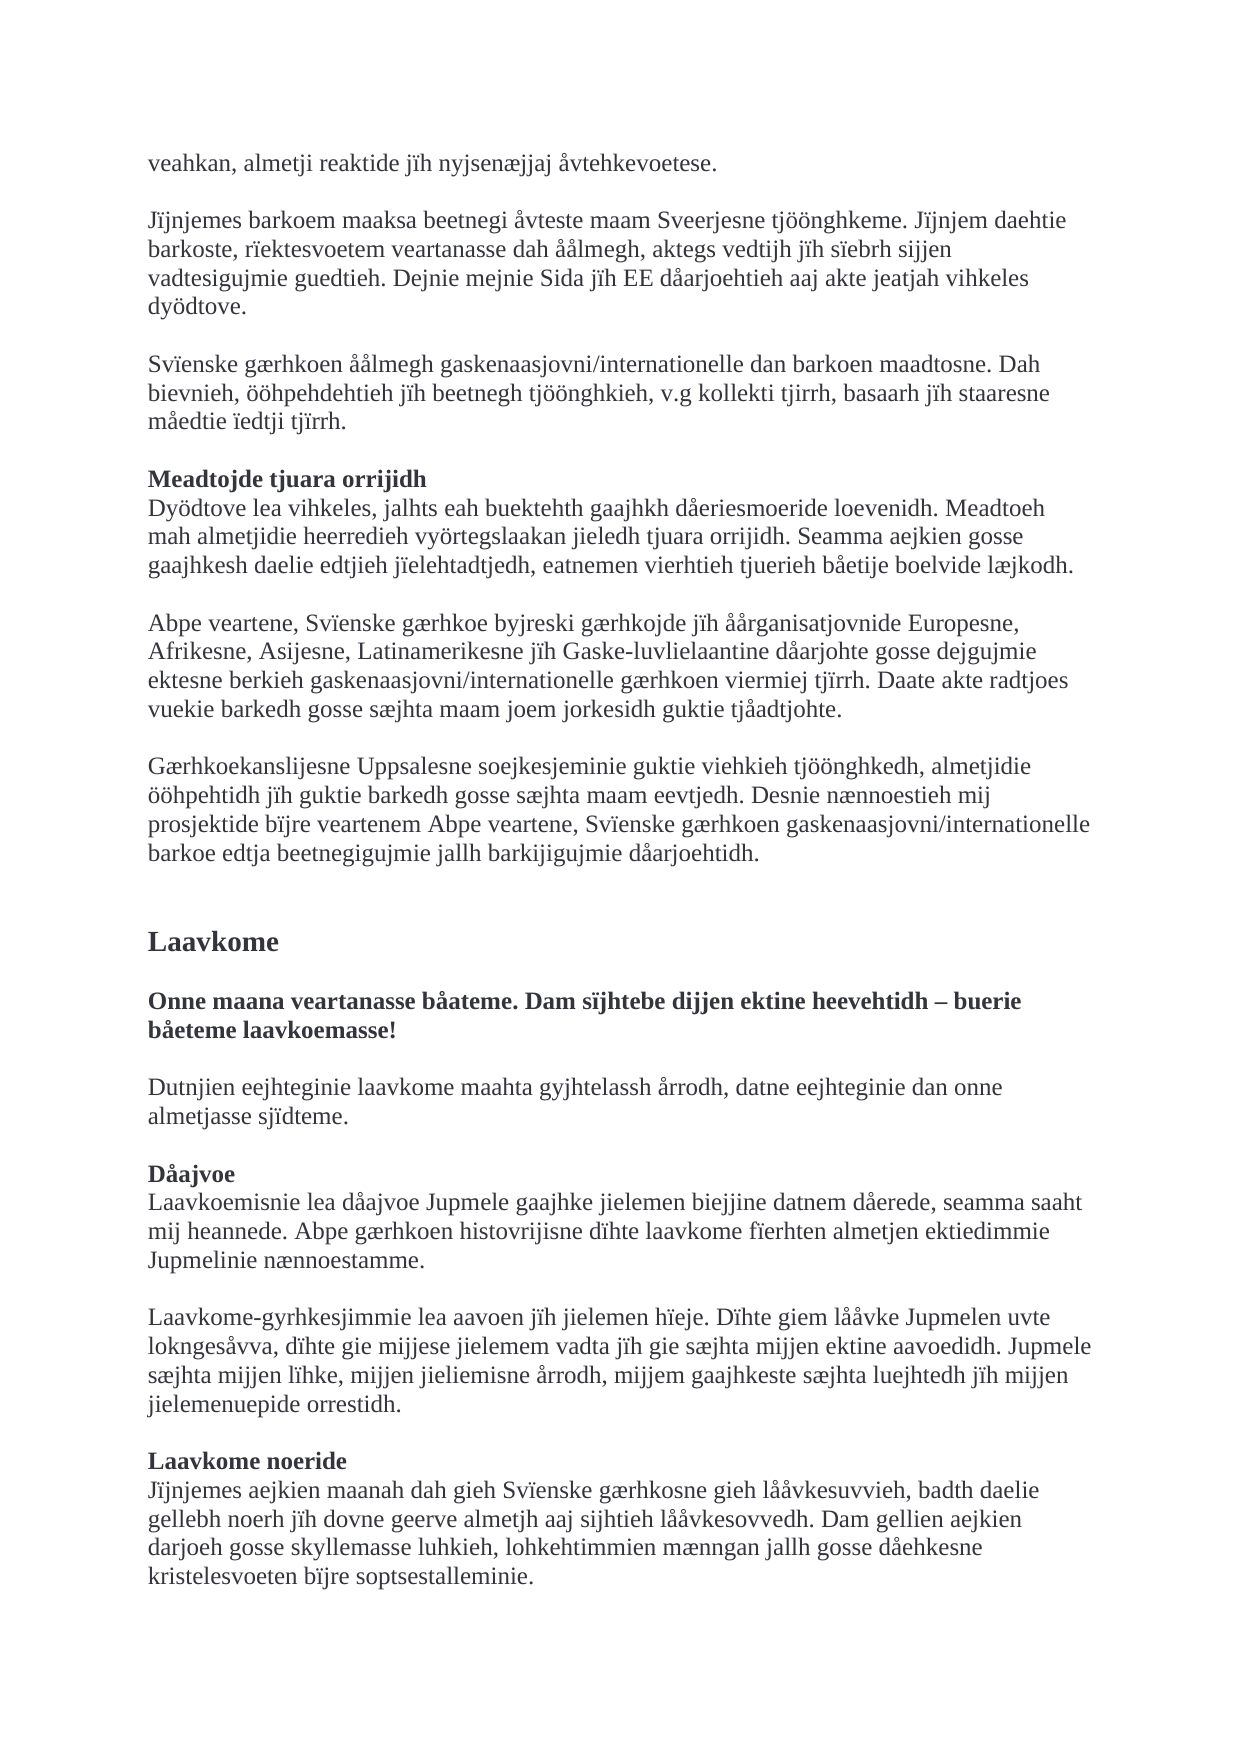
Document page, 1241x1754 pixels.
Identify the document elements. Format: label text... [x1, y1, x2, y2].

subtitle Laavkome [148, 924, 1093, 957]
text Laavkome noeride Jïjnjemes aejkien maanah dah gieh Svïenske gærhkosne gieh lååvkesuvvieh, badth daelie gellebh noerh jïh dovne geerve almetjh aaj sijhtieh lååvkesovvedh. Dam gellien aejkien darjoeh gosse skyllemasse luhkieh, lohkehtimmien mænngan jallh gosse dåehkesne kristelesvoeten bïjre soptsestalleminie. [148, 1446, 1093, 1590]
subtitle Onne maana veartanasse båateme. Dam sïjhtebe dijjen ektine heevehtidh – buerie båeteme laavkoemasse! [148, 986, 1093, 1044]
text veahkan, almetji reaktide jïh nyjsenæjjaj åvtehkevoetese. Jïjnjemes barkoem maaksa beetnegi åvteste maam Sveerjesne tjöönghkeme. Jïjnjem daehtie barkoste, rïektesvoetem veartanasse dah åålmegh, aktegs vedtijh jïh sïebrh sijjen vadtesigujmie guedtieh. Dejnie mejnie Sida jïh EE dåarjoehtieh aaj akte jeatjah vihkeles dyödtove. Svïenske gærhkoen åålmegh gaskenaasjovni/internationelle dan barkoen maadtosne. Dah bievnieh, ööhpehdehtieh jïh beetnegh tjöönghkieh, v.g kollekti tjirrh, basaarh jïh staaresne måedtie ïedtji tjïrrh. Meadtojde tjuara orrijidh Dyödtove lea vihkeles, jalhts eah buektehth gaajhkh dåeriesmoeride loevenidh. Meadtoeh mah almetjidie heerredieh vyörtegslaakan jieledh tjuara orrijidh. Seamma aejkien gosse gaajhkesh daelie edtjieh jïelehtadtjedh, eatnemen vierhtieh tjuerieh båetije boelvide læjkodh. Abpe veartene, Svïenske gærhkoe byjreski gærhkojde jïh åårganisatjovnide Europesne, Afrikesne, Asijesne, Latinamerikesne jïh Gaske-luvlielaantine dåarjohte gosse dejgujmie ektesne berkieh gaskenaasjovni/internationelle gærhkoen viermiej tjïrrh. Daate akte radtjoes vuekie barkedh gosse sæjhta maam joem jorkesidh guktie tjåadtjohte. Gærhkoekanslijesne Uppsalesne soejkesjeminie guktie viehkieh tjöönghkedh, almetjidie ööhpehtidh jïh guktie barkedh gosse sæjhta maam eevtjedh. Desnie nænnoestieh mij prosjektide bïjre veartenem Abpe veartene, Svïenske gærhkoen gaskenaasjovni/internationelle barkoe edtja beetnegigujmie jallh barkijigujmie dåarjoehtidh. [148, 148, 1093, 866]
text Dutnjien eejhteginie laavkome maahta gyjhtelassh årrodh, datne eejhteginie dan onne almetjasse sjïdteme. [148, 1072, 1093, 1130]
text Laavkome-gyrhkesjimmie lea aavoen jïh jielemen hïeje. Dïhte giem lååvke Jupmelen uvte lokngesåvva, dïhte gie mijjese jielemem vadta jïh gie sæjhta mijjen ektine aavoedidh. Jupmele sæjhta mijjen lïhke, mijjen jieliemisne årrodh, mijjem gaajhkeste sæjhta luejhtedh jïh mijjen jielemenuepide orrestidh. [148, 1302, 1093, 1417]
text Dåajvoe Laavkoemisnie lea dåajvoe Jupmele gaajhke jielemen biejjine datnem dåerede, seamma saaht mij heannede. Abpe gærhkoen histovrijisne dïhte laavkome fïerhten almetjen ektiedimmie Jupmelinie nænnoestamme. [148, 1159, 1093, 1274]
